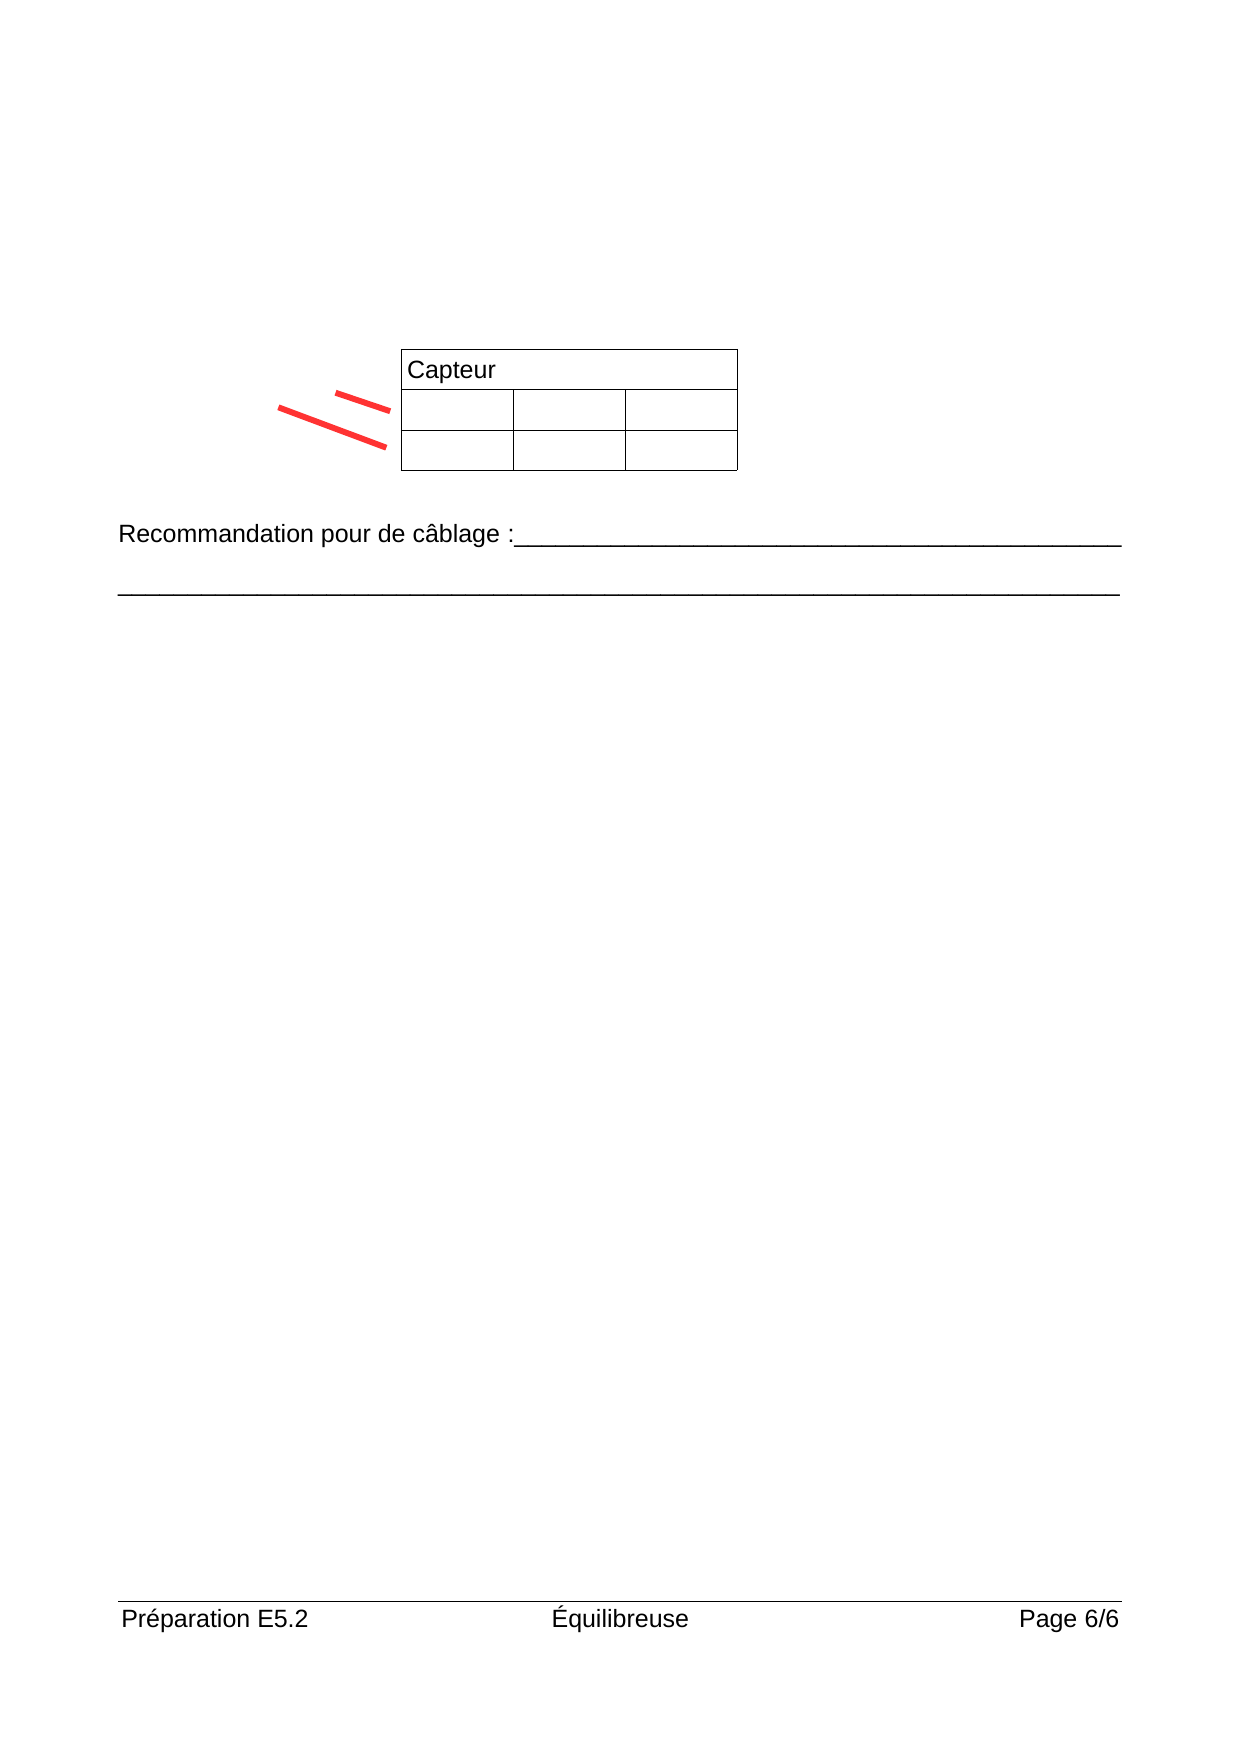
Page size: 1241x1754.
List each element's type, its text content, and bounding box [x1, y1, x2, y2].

table_header Capteur [402, 350, 737, 389]
table_cell [402, 431, 513, 470]
table_cell [626, 390, 737, 429]
table_cell [402, 390, 513, 429]
text Recommandation pour de câblage : [118, 519, 1122, 548]
table_cell [514, 431, 625, 470]
table_cell [626, 431, 737, 470]
table_cell [514, 390, 625, 429]
